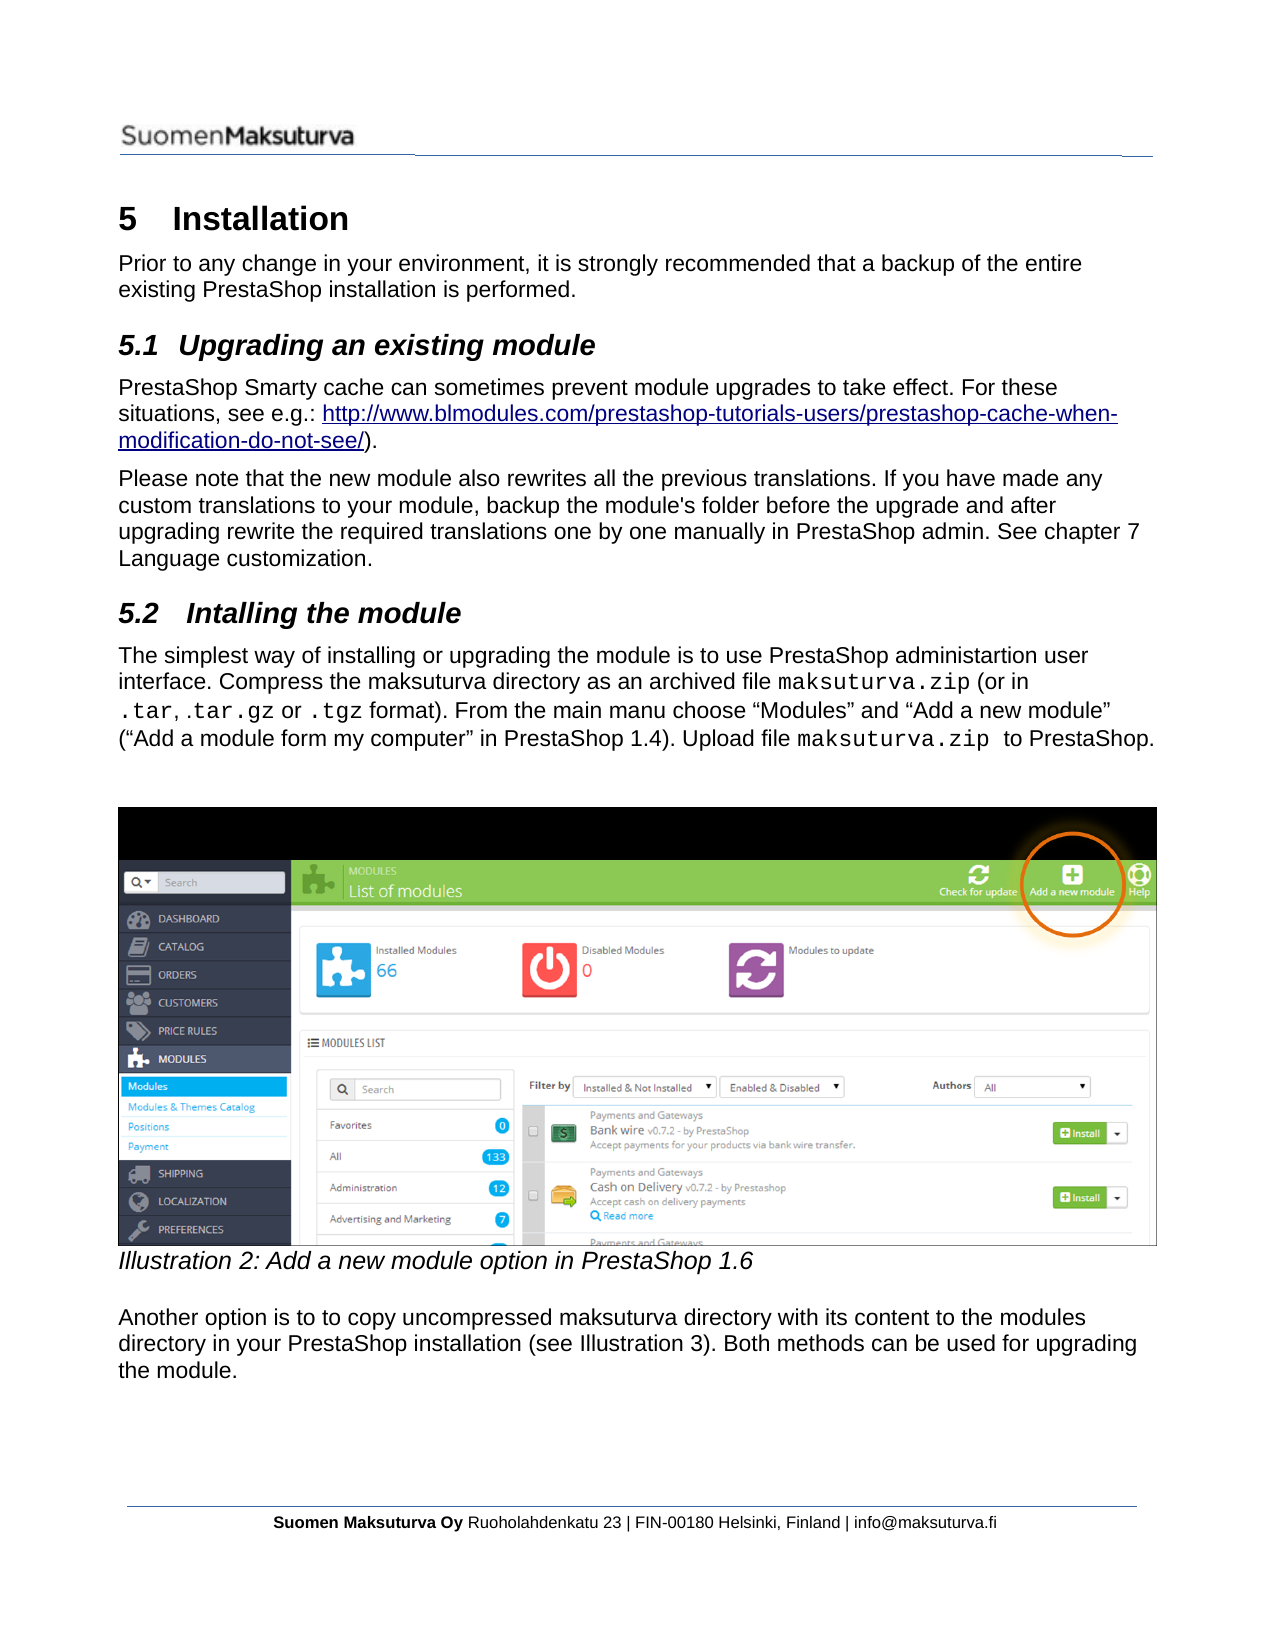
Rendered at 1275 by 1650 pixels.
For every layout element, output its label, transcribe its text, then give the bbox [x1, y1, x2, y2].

text Illustration 2: Add a new module option in PrestaShop 1.6 [118, 1246, 1157, 1274]
picture [118, 807, 1157, 1246]
subtitle Intalling the module [118, 596, 1157, 629]
text The simplest way of installing or upgrading the module is to use PrestaShop administartion user interface. Compress the maksuturva directory as an archived file maksuturva.zip (or in .tar, .tar.gz or .tgz format). From the main manu choose “Modules” and “Add a new module” (“Add a module form my computer” in PrestaShop 1.4). Upload file maksuturva.zip to PrestaShop. [118, 642, 1157, 753]
text Please note that the new module also rewrites all the previous translations. If you have made any custom translations to your module, backup the module's folder before the upgrade and after upgrading rewrite the required translations one by one manually in PrestaShop admin. See chapter 7 Language customization. [118, 465, 1157, 571]
text Prior to any change in your environment, it is strongly recommended that a backup of the entire existing PrestaShop installation is performed. [118, 250, 1157, 303]
text Another option is to to copy uncompressed maksuturva directory with its content to the modules directory in your PrestaShop installation (see Illustration 3). Both methods can be used for upgrading the module. [118, 1274, 1157, 1383]
text PrestaShop Smarty cache can sometimes prevent module upgrades to take effect. For these situations, see e.g.: http://www.blmodules.com/prestashop-tutorials-users/prestashop-cache-when-modification-do-not-see/). [118, 374, 1157, 453]
subtitle Installation [118, 199, 1157, 238]
picture [120, 124, 358, 147]
subtitle Upgrading an existing module [118, 328, 1157, 361]
text [118, 766, 1157, 807]
